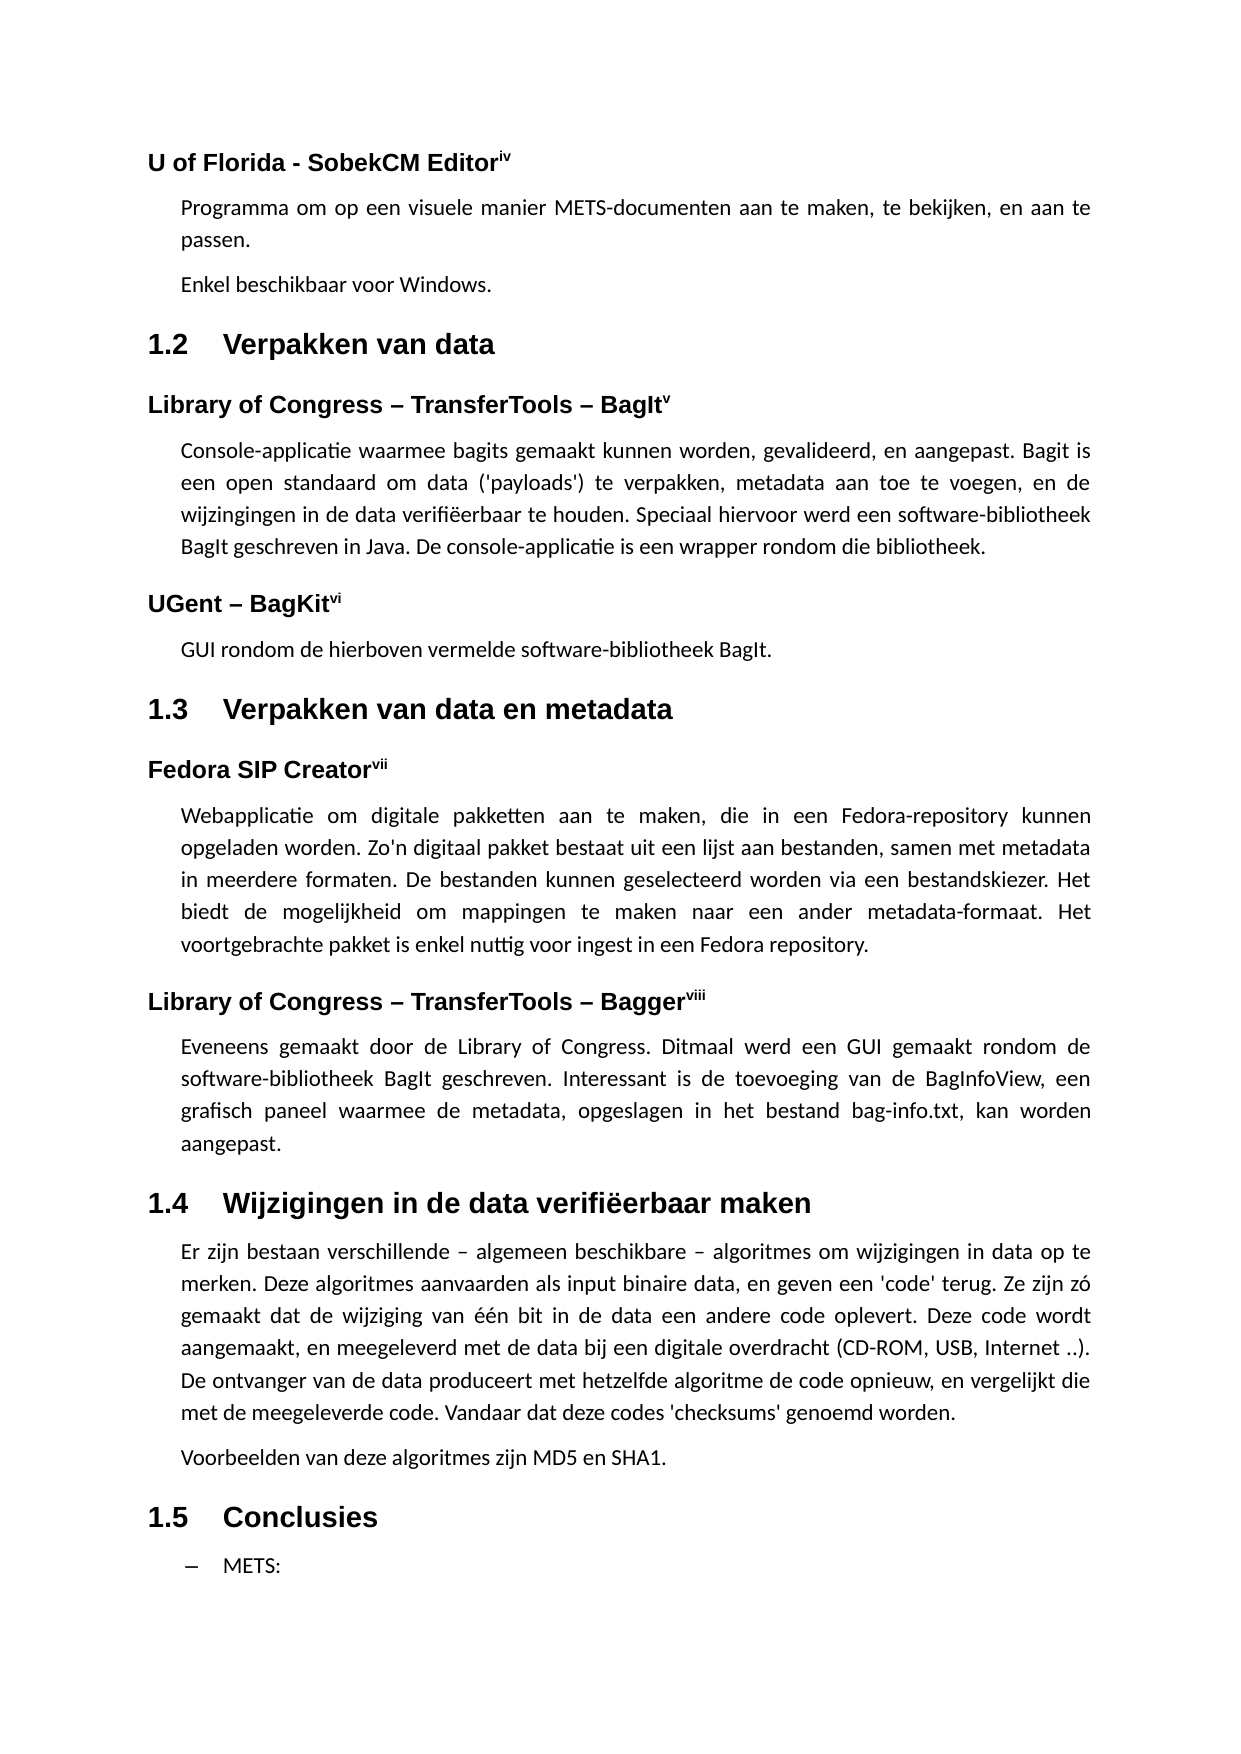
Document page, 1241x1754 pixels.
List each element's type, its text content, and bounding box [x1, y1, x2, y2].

list METS: [185, 1551, 1093, 1579]
text GUI rondom de hierboven vermelde software-bibliotheek BagIt. [181, 635, 1093, 663]
text Eveneens gemaakt door de Library of Congress. Ditmaal werd een GUI gemaakt rondom de software-bibliotheek BagIt geschreven. Interessant is de toevoeging van de BagInfoView, een grafisch paneel waarmee de metadata, opgeslagen in het bestand bag-info.txt, kan worden aangepast. [181, 1032, 1093, 1157]
text Enkel beschikbaar voor Windows. [181, 270, 1093, 298]
text Webapplicatie om digitale pakketten aan te maken, die in een Fedora-repository kunnen opgeladen worden. Zo'n digitaal pakket bestaat uit een lijst aan bestanden, samen met metadata in meerdere formaten. De bestanden kunnen geselecteerd worden via een bestandskiezer. Het biedt de mogelijkheid om mappingen te maken naar een ander metadata-formaat. Het voortgebrachte pakket is enkel nuttig voor ingest in een Fedora repository. [181, 801, 1093, 958]
text Er zijn bestaan verschillende – algemeen beschikbare – algoritmes om wijzigingen in data op te merken. Deze algoritmes aanvaarden als input binaire data, en geven een 'code' terug. Ze zijn zó gemaakt dat de wijziging van één bit in de data een andere code oplevert. Deze code wordt aangemaakt, en meegeleverd met de data bij een digitale overdracht (CD-ROM, USB, Internet ..). De ontvanger van de data produceert met hetzelfde algoritme de code opnieuw, en vergelijkt die met de meegeleverde code. Vandaar dat deze codes 'checksums' genoemd worden. [181, 1237, 1093, 1426]
subtitle Library of Congress – TransferTools – BagIt [148, 391, 1093, 419]
subtitle Fedora SIP Creator [148, 756, 1093, 784]
subtitle Library of Congress – TransferTools – Bagger [148, 987, 1093, 1015]
subtitle Verpakken van data en metadata [148, 692, 1093, 726]
text Console-applicatie waarmee bagits gemaakt kunnen worden, gevalideerd, en aangepast. Bagit is een open standaard om data ('payloads') te verpakken, metadata aan toe te voegen, en de wijzingingen in de data verifiëerbaar te houden. Speciaal hiervoor werd een software-bibliotheek BagIt geschreven in Java. De console-applicatie is een wrapper rondom die bibliotheek. [181, 436, 1093, 560]
subtitle Verpakken van data [148, 327, 1093, 361]
subtitle Conclusies [148, 1500, 1093, 1533]
subtitle Wijzigingen in de data verifiëerbaar maken [148, 1186, 1093, 1219]
text Voorbeelden van deze algoritmes zijn MD5 en SHA1. [181, 1443, 1093, 1471]
subtitle U of Florida - SobekCM Editor [148, 148, 1093, 176]
text Programma om op een visuele manier METS-documenten aan te maken, te bekijken, en aan te passen. [181, 193, 1093, 253]
subtitle UGent – BagKit [148, 589, 1093, 618]
